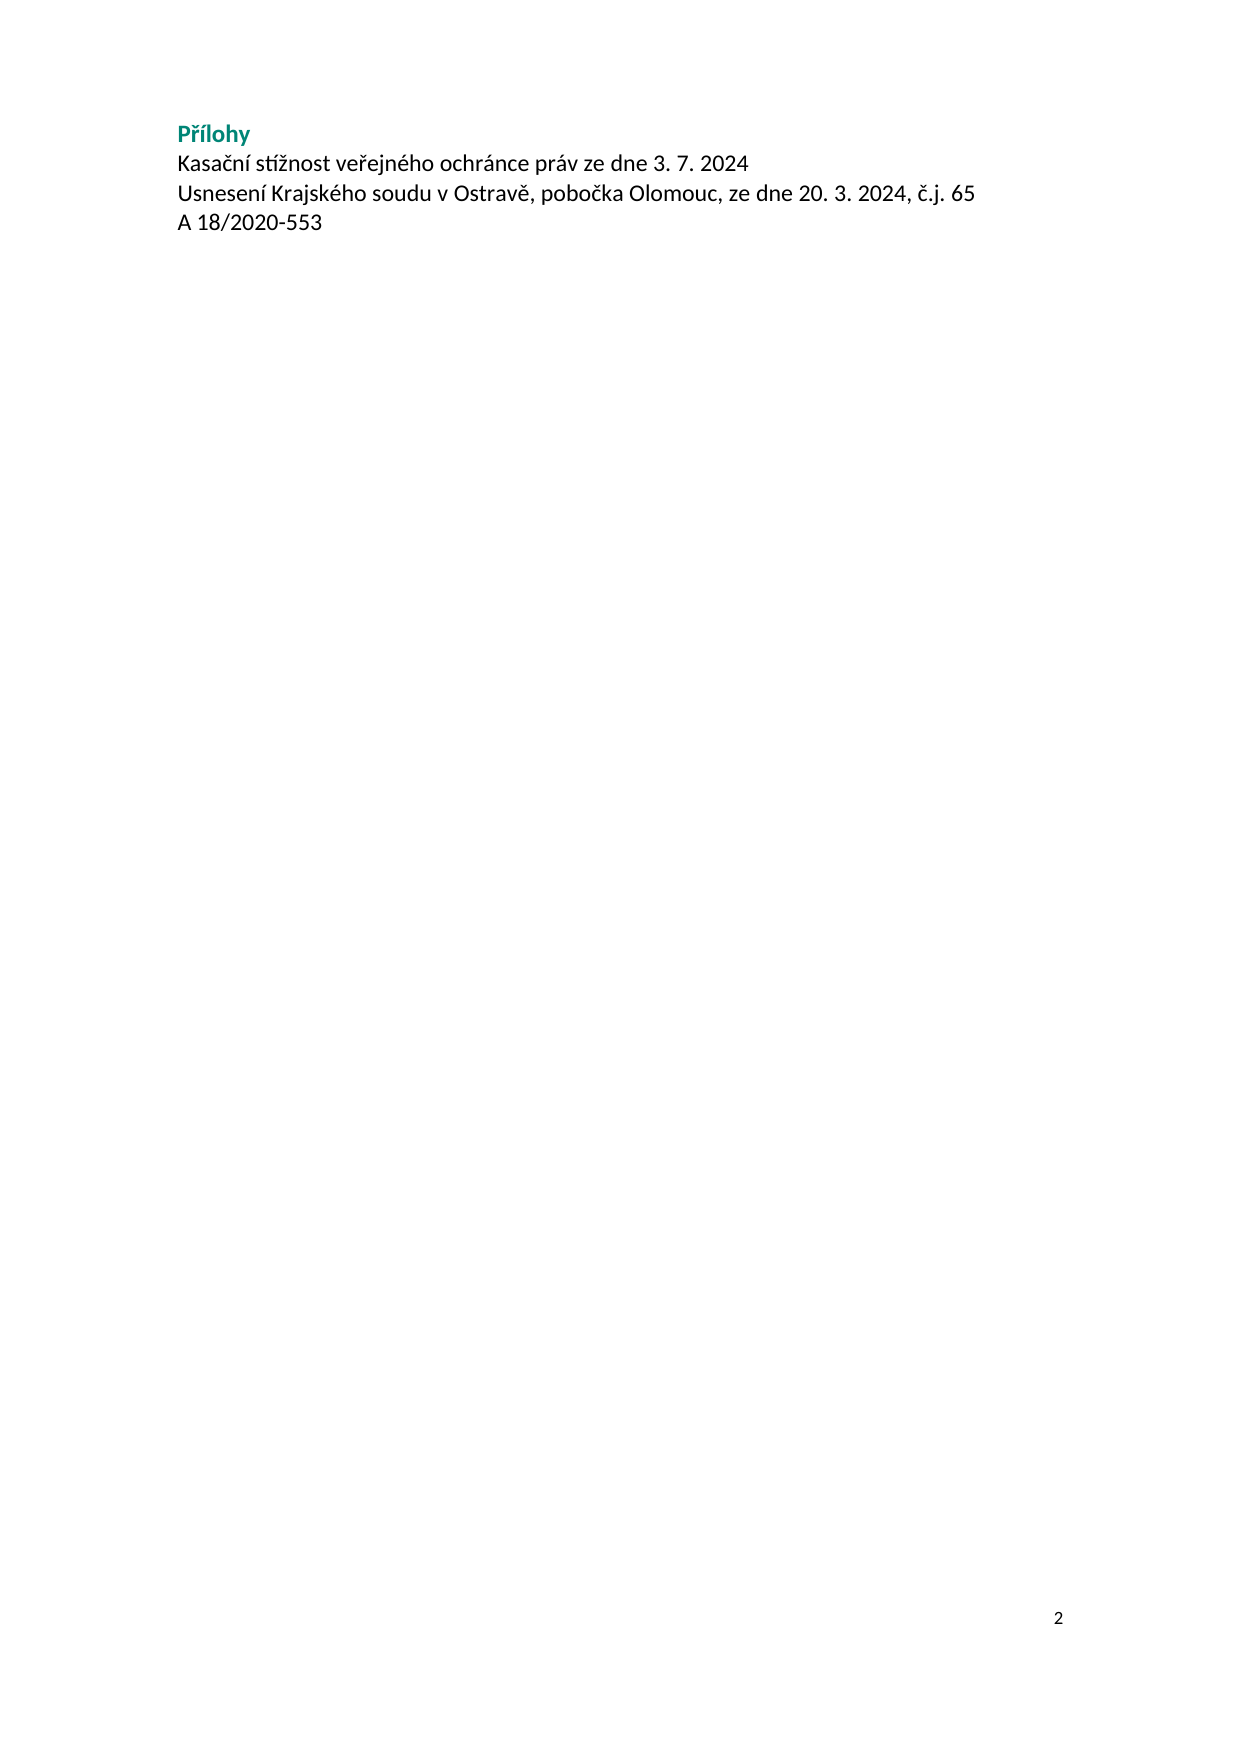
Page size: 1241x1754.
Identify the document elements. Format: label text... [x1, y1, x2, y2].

text Kasační stížnost veřejného ochránce práv ze dne 3. 7. 2024 [177, 148, 1063, 178]
text Usnesení Krajského soudu v Ostravě, pobočka Olomouc, ze dne 20. 3. 2024, č.j. 65 A 18/2020-553 [177, 178, 1063, 236]
text Přílohy [177, 118, 1063, 148]
